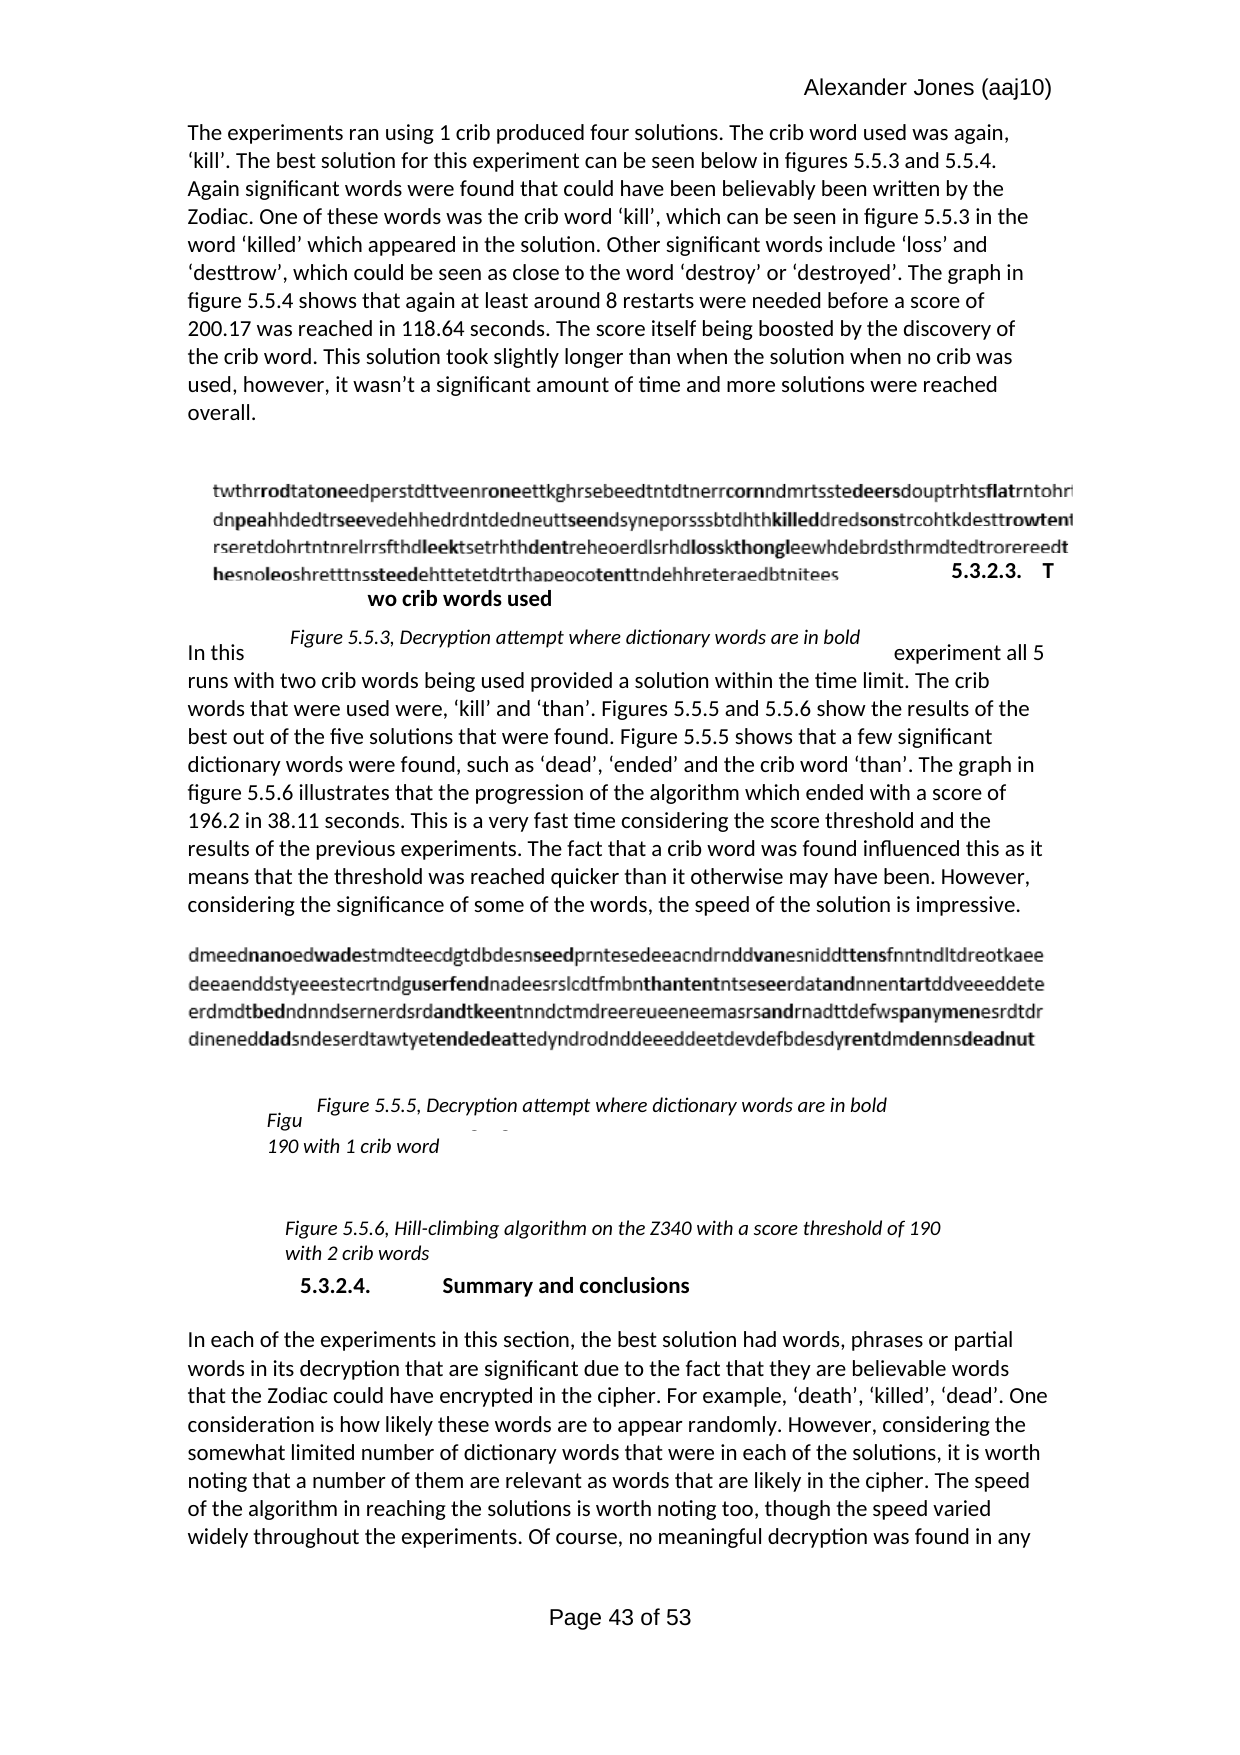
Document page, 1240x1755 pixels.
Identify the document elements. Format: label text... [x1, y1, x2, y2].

subtitle Summary and conclusions [300, 1241, 1052, 1299]
subtitle [664, 526, 1052, 536]
text In each of the experiments in this section, the best solution had words, phrases or partial words in its decryption that are significant due to the fact that they are believable words that the Zodiac could have encrypted in the cipher. For example, ‘death’, ‘killed’, ‘dead’. One consideration is how likely these words are to appear randomly. However, considering the somewhat limited number of dictionary words that were in each of the solutions, it is worth noting that a number of them are relevant as words that are likely in the cipher. The speed of the algorithm in reaching the solutions is worth noting too, though the speed varied widely throughout the experiments. Of course, no meaningful decryption was found in any [187, 1326, 1052, 1550]
text Figure 5.5.4, Hill-climbing algorithm on the Z340 with a score threshold of 190 with 1 crib word [267, 1108, 911, 1158]
subtitle Two crib words used [300, 554, 1052, 612]
text In this experiment all 5 runs with two crib words being used provided a solution within the time limit. The crib words that were used were, ‘kill’ and ‘than’. Figures 5.5.5 and 5.5.6 show the results of the best out of the five solutions that were found. Figure 5.5.5 shows that a few significant dictionary words were found, such as ‘dead’, ‘ended’ and the crib word ‘than’. The graph in figure 5.5.6 illustrates that the progression of the algorithm which ended with a score of 196.2 in 38.11 seconds. This is a very fast time considering the score threshold and the results of the previous experiments. The fact that a crib word was found influenced this as it means that the threshold was reached quicker than it otherwise may have been. However, considering the significance of some of the words, the speed of the solution is impressive. [187, 638, 1052, 918]
subtitle [938, 500, 1052, 510]
text The experiments ran using 1 crib produced four solutions. The crib word used was again, ‘kill’. The best solution for this experiment can be seen below in figures 5.5.3 and 5.5.4. Again significant words were found that could have been believably been written by the Zodiac. One of these words was the crib word ‘kill’, which can be seen in figure 5.5.3 in the word ‘killed’ which appeared in the solution. Other significant words include ‘loss’ and ‘desttrow’, which could be seen as close to the word ‘destroy’ or ‘destroyed’. The graph in figure 5.5.4 shows that again at least around 8 restarts were needed before a score of 200.17 was reached in 118.64 seconds. The score itself being boosted by the discovery of the crib word. This solution took slightly longer than when the solution when no crib was used, however, it wasn’t a significant amount of time and more solutions were reached overall. [187, 118, 1052, 426]
text Figure 5.5.3, Decryption attempt where dictionary words are in bold [290, 624, 879, 649]
text Figure 5.5.5, Decryption attempt where dictionary words are in bold [317, 1092, 905, 1117]
text Figure 5.5.6, Hill-climbing algorithm on the Z340 with a score threshold of 190 with 2 crib words [285, 1215, 955, 1264]
